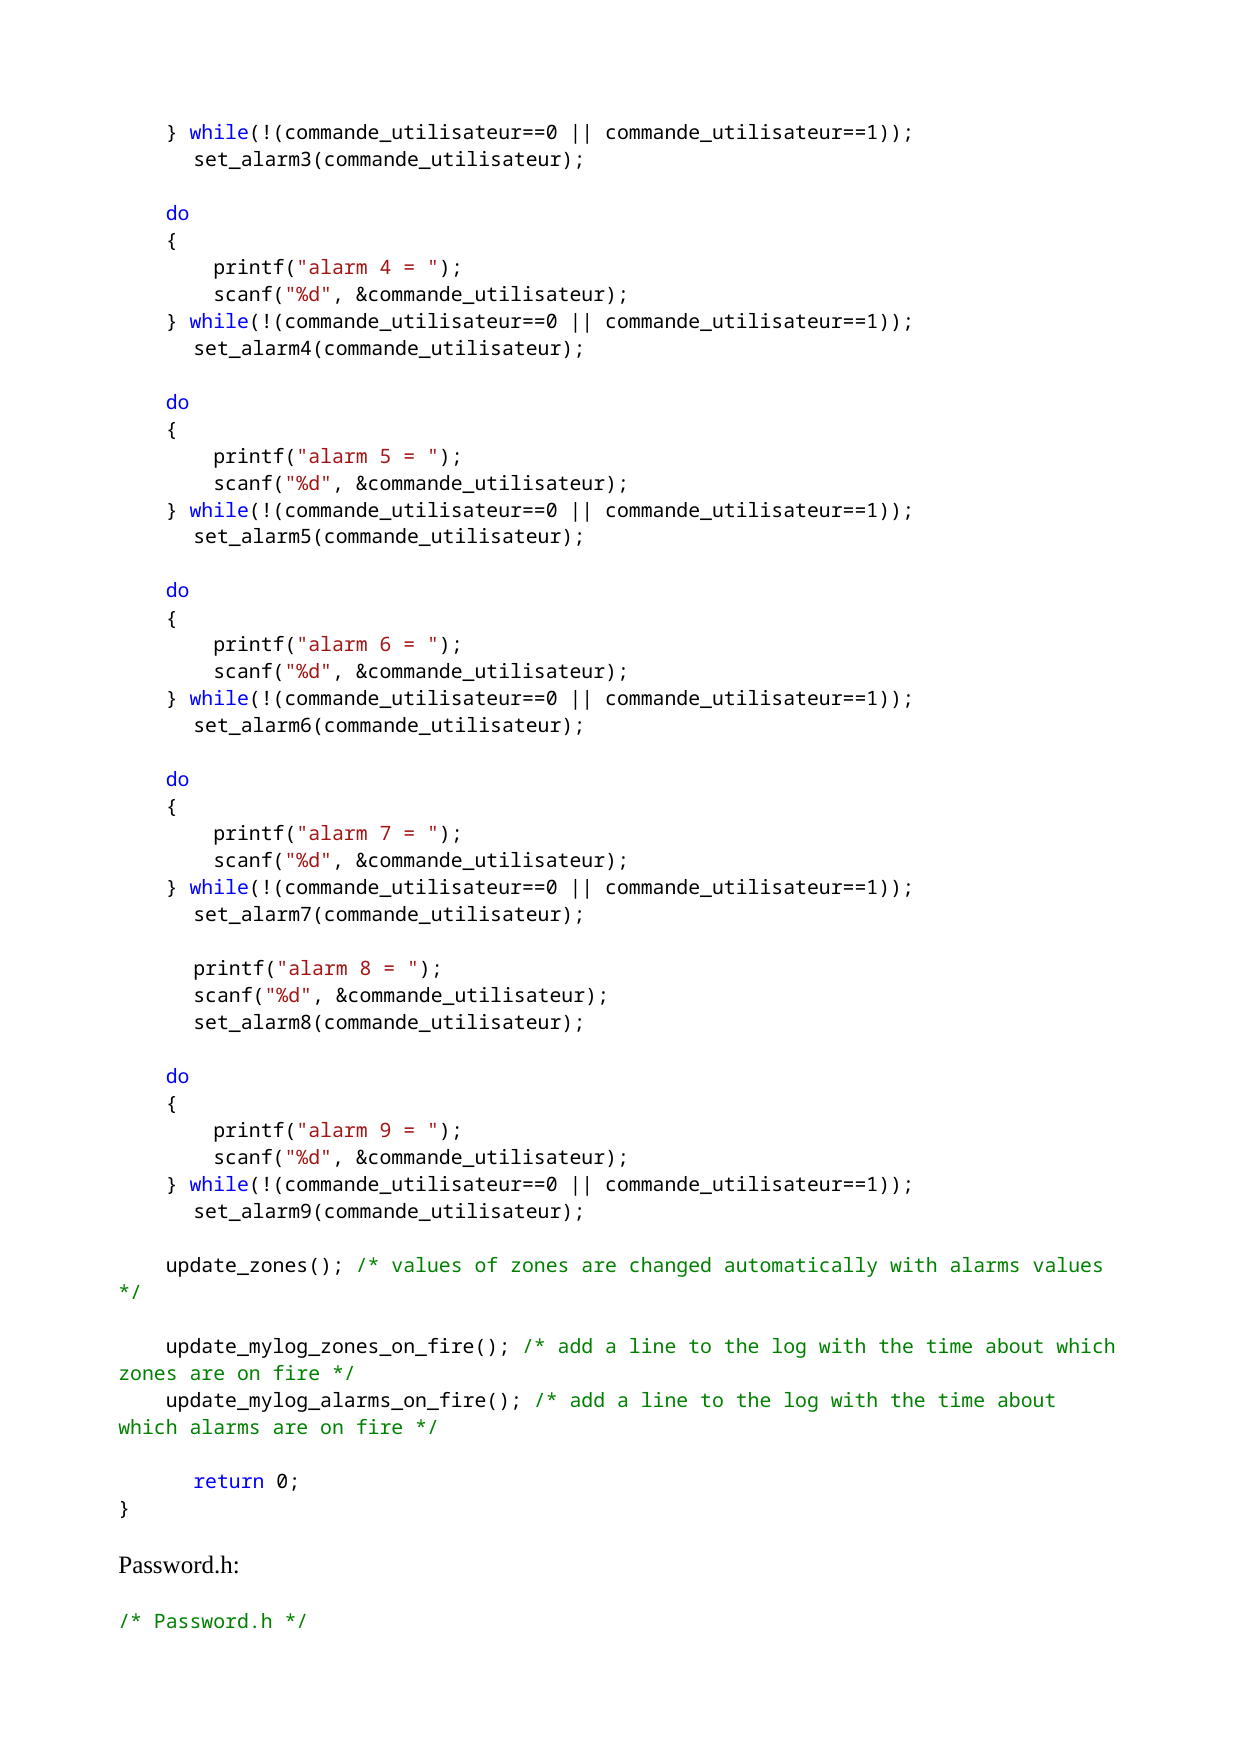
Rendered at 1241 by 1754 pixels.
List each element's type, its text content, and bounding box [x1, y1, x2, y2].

text printf("alarm 5 = "); [118, 442, 1122, 469]
text update_mylog_alarms_on_fire(); /* add a line to the log with the time about which alarms are on fire */ [118, 1386, 1122, 1440]
text printf("alarm 6 = "); [118, 631, 1122, 658]
text return 0; [118, 1467, 1122, 1494]
text set_alarm7(commande_utilisateur); [118, 901, 1122, 927]
text scanf("%d", &commande_utilisateur); [118, 1143, 1122, 1170]
text { [118, 604, 1122, 631]
text set_alarm4(commande_utilisateur); [118, 334, 1122, 361]
text printf("alarm 9 = "); [118, 1116, 1122, 1143]
text set_alarm5(commande_utilisateur); [118, 523, 1122, 550]
text printf("alarm 7 = "); [118, 819, 1122, 847]
text /* Password.h */ [118, 1607, 1122, 1634]
text } while(!(commande_utilisateur==0 || commande_utilisateur==1)); [118, 685, 1122, 712]
text scanf("%d", &commande_utilisateur); [118, 280, 1122, 307]
text scanf("%d", &commande_utilisateur); [118, 981, 1122, 1008]
text } while(!(commande_utilisateur==0 || commande_utilisateur==1)); [118, 1170, 1122, 1197]
text } while(!(commande_utilisateur==0 || commande_utilisateur==1)); [118, 873, 1122, 901]
text do [118, 766, 1122, 793]
text } while(!(commande_utilisateur==0 || commande_utilisateur==1)); [118, 496, 1122, 523]
text Password.h: [118, 1550, 1122, 1578]
text } [118, 1494, 1122, 1521]
text set_alarm6(commande_utilisateur); [118, 712, 1122, 739]
text update_zones(); /* values of zones are changed automatically with alarms values */ [118, 1251, 1122, 1305]
text { [118, 226, 1122, 253]
text do [118, 577, 1122, 604]
text scanf("%d", &commande_utilisateur); [118, 469, 1122, 496]
text } while(!(commande_utilisateur==0 || commande_utilisateur==1)); [118, 307, 1122, 334]
text { [118, 793, 1122, 819]
text do [118, 388, 1122, 415]
text printf("alarm 4 = "); [118, 253, 1122, 280]
text set_alarm8(commande_utilisateur); [118, 1008, 1122, 1035]
text } while(!(commande_utilisateur==0 || commande_utilisateur==1)); [118, 118, 1122, 145]
text update_mylog_zones_on_fire(); /* add a line to the log with the time about which zones are on fire */ [118, 1332, 1122, 1386]
text scanf("%d", &commande_utilisateur); [118, 658, 1122, 685]
text do [118, 1062, 1122, 1089]
text printf("alarm 8 = "); [118, 954, 1122, 981]
text { [118, 415, 1122, 442]
text scanf("%d", &commande_utilisateur); [118, 847, 1122, 873]
text do [118, 199, 1122, 226]
text set_alarm9(commande_utilisateur); [118, 1197, 1122, 1224]
text { [118, 1089, 1122, 1116]
text set_alarm3(commande_utilisateur); [118, 145, 1122, 172]
